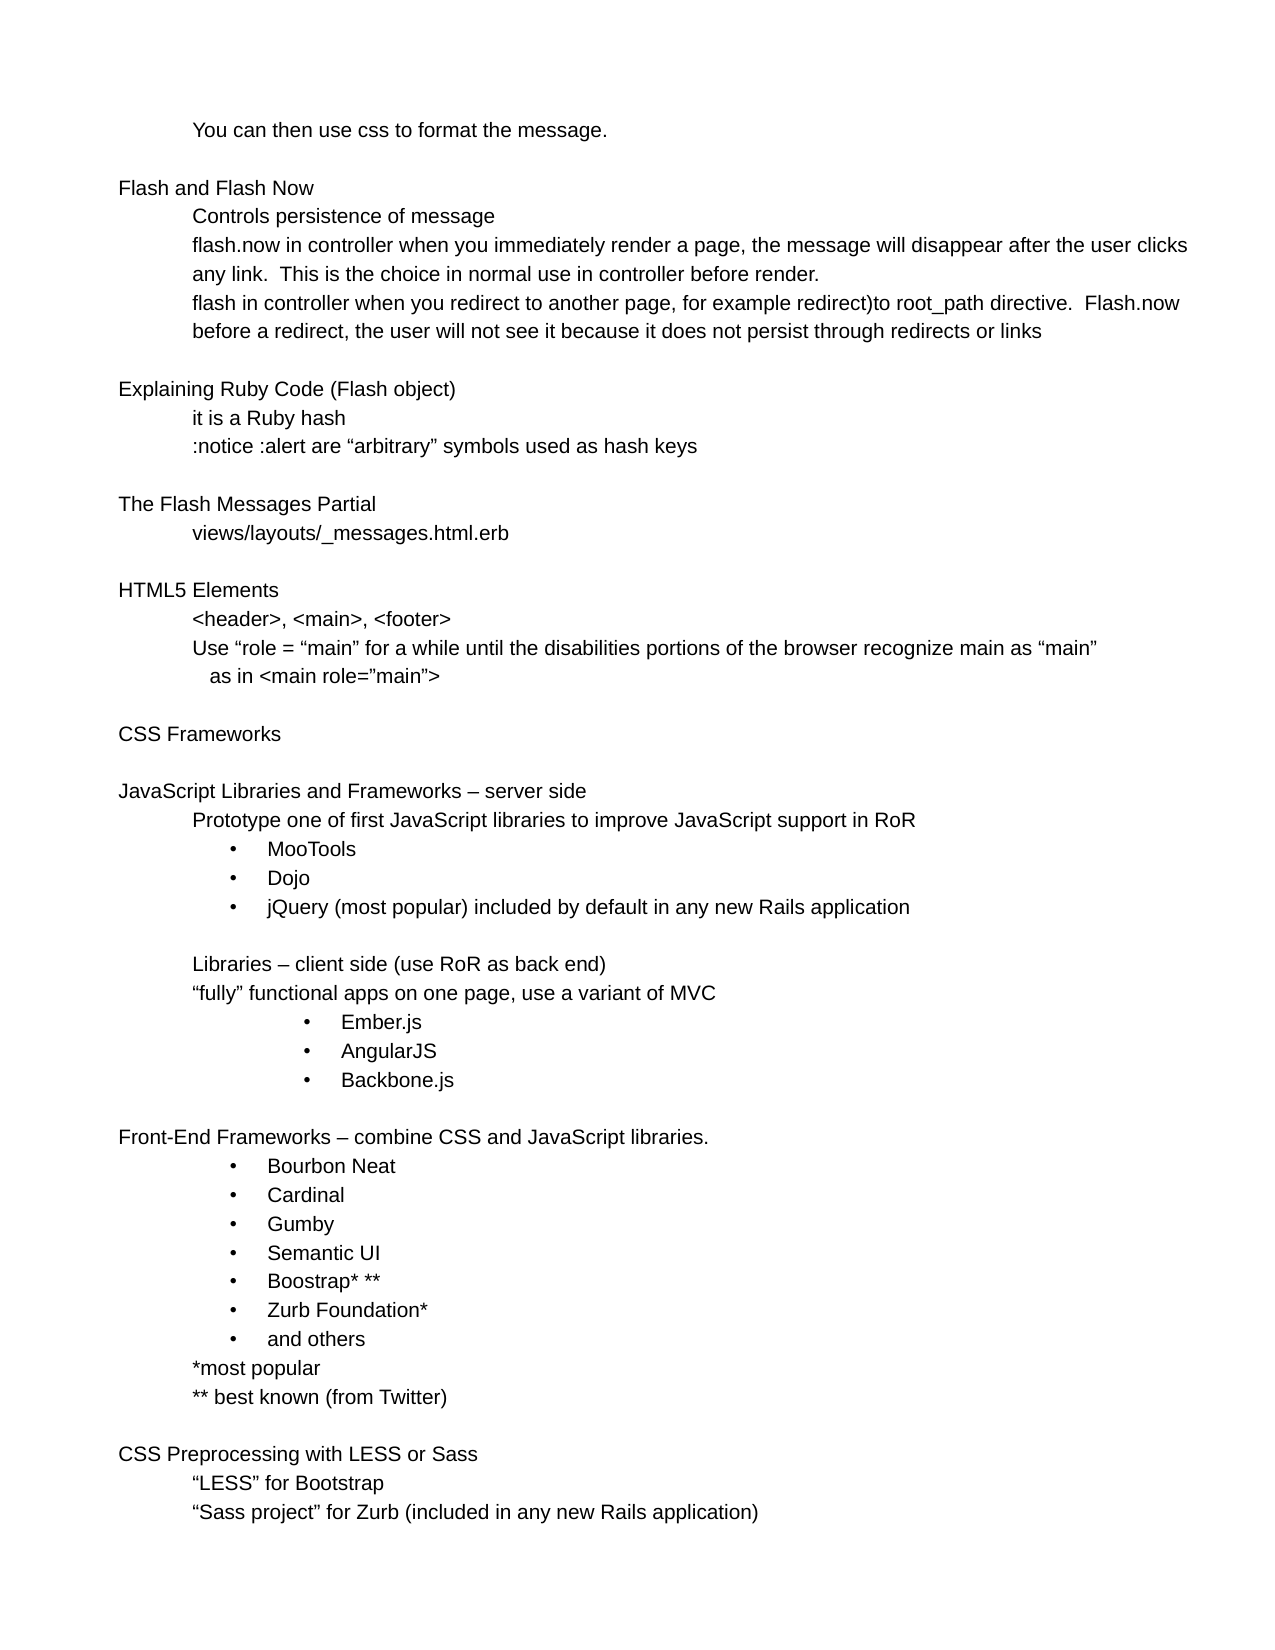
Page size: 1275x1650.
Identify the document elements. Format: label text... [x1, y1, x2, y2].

text flash in controller when you redirect to another page, for example redirect)to root_path directive. Flash.now before a redirect, the user will not see it because it does not persist through redirects or links [192, 291, 1215, 343]
text CSS Frameworks [118, 722, 1215, 746]
text You can then use css to format the message. [192, 118, 1215, 142]
text CSS Preprocessing with LESS or Sass [118, 1442, 1215, 1466]
text Explaining Ruby Code (Flash object) [118, 377, 1215, 401]
list Gumby [229, 1211, 1215, 1236]
text Front-End Frameworks – combine CSS and JavaScript libraries. [118, 1125, 1215, 1149]
list Backbone.js [303, 1067, 1215, 1091]
text Controls persistence of message [192, 204, 1215, 228]
text Use “role = “main” for a while until the disabilities portions of the browser recognize main as “main” [192, 636, 1215, 659]
text Flash and Flash Now [118, 176, 1215, 199]
text JavaScript Libraries and Frameworks – server side [118, 779, 1215, 803]
text “LESS” for Bootstrap [192, 1471, 1215, 1495]
list Bourbon Neat [229, 1154, 1215, 1178]
text it is a Ruby hash [192, 406, 1215, 429]
list and others [229, 1327, 1215, 1351]
text views/layouts/_messages.html.erb [192, 521, 1215, 544]
text Prototype one of first JavaScript libraries to improve JavaScript support in RoR [192, 808, 1215, 832]
list Ember.js [303, 1010, 1215, 1034]
text The Flash Messages Partial [118, 492, 1215, 516]
text :notice :alert are “arbitrary” symbols used as hash keys [192, 434, 1215, 458]
list Cardinal [229, 1183, 1215, 1207]
list Boostrap* ** [229, 1269, 1215, 1293]
text ** best known (from Twitter) [192, 1384, 1215, 1408]
text “fully” functional apps on one page, use a variant of MVC [192, 981, 1215, 1005]
list AngularJS [303, 1038, 1215, 1063]
text flash.now in controller when you immediately render a page, the message will disappear after the user clicks any link. This is the choice in normal use in controller before render. [192, 233, 1215, 286]
text HTML5 Elements [118, 578, 1215, 602]
text as in <main role=”main”> [192, 664, 1215, 688]
list Semantic UI [229, 1240, 1215, 1264]
list jQuery (most popular) included by default in any new Rails application [229, 894, 1215, 919]
text Libraries – client side (use RoR as back end) [192, 952, 1215, 976]
text *most popular [192, 1356, 1215, 1380]
text <header>, <main>, <footer> [192, 607, 1215, 631]
list Zurb Foundation* [229, 1298, 1215, 1322]
list Dojo [229, 866, 1215, 890]
text “Sass project” for Zurb (included in any new Rails application) [192, 1499, 1215, 1523]
list MooTools [229, 837, 1215, 861]
